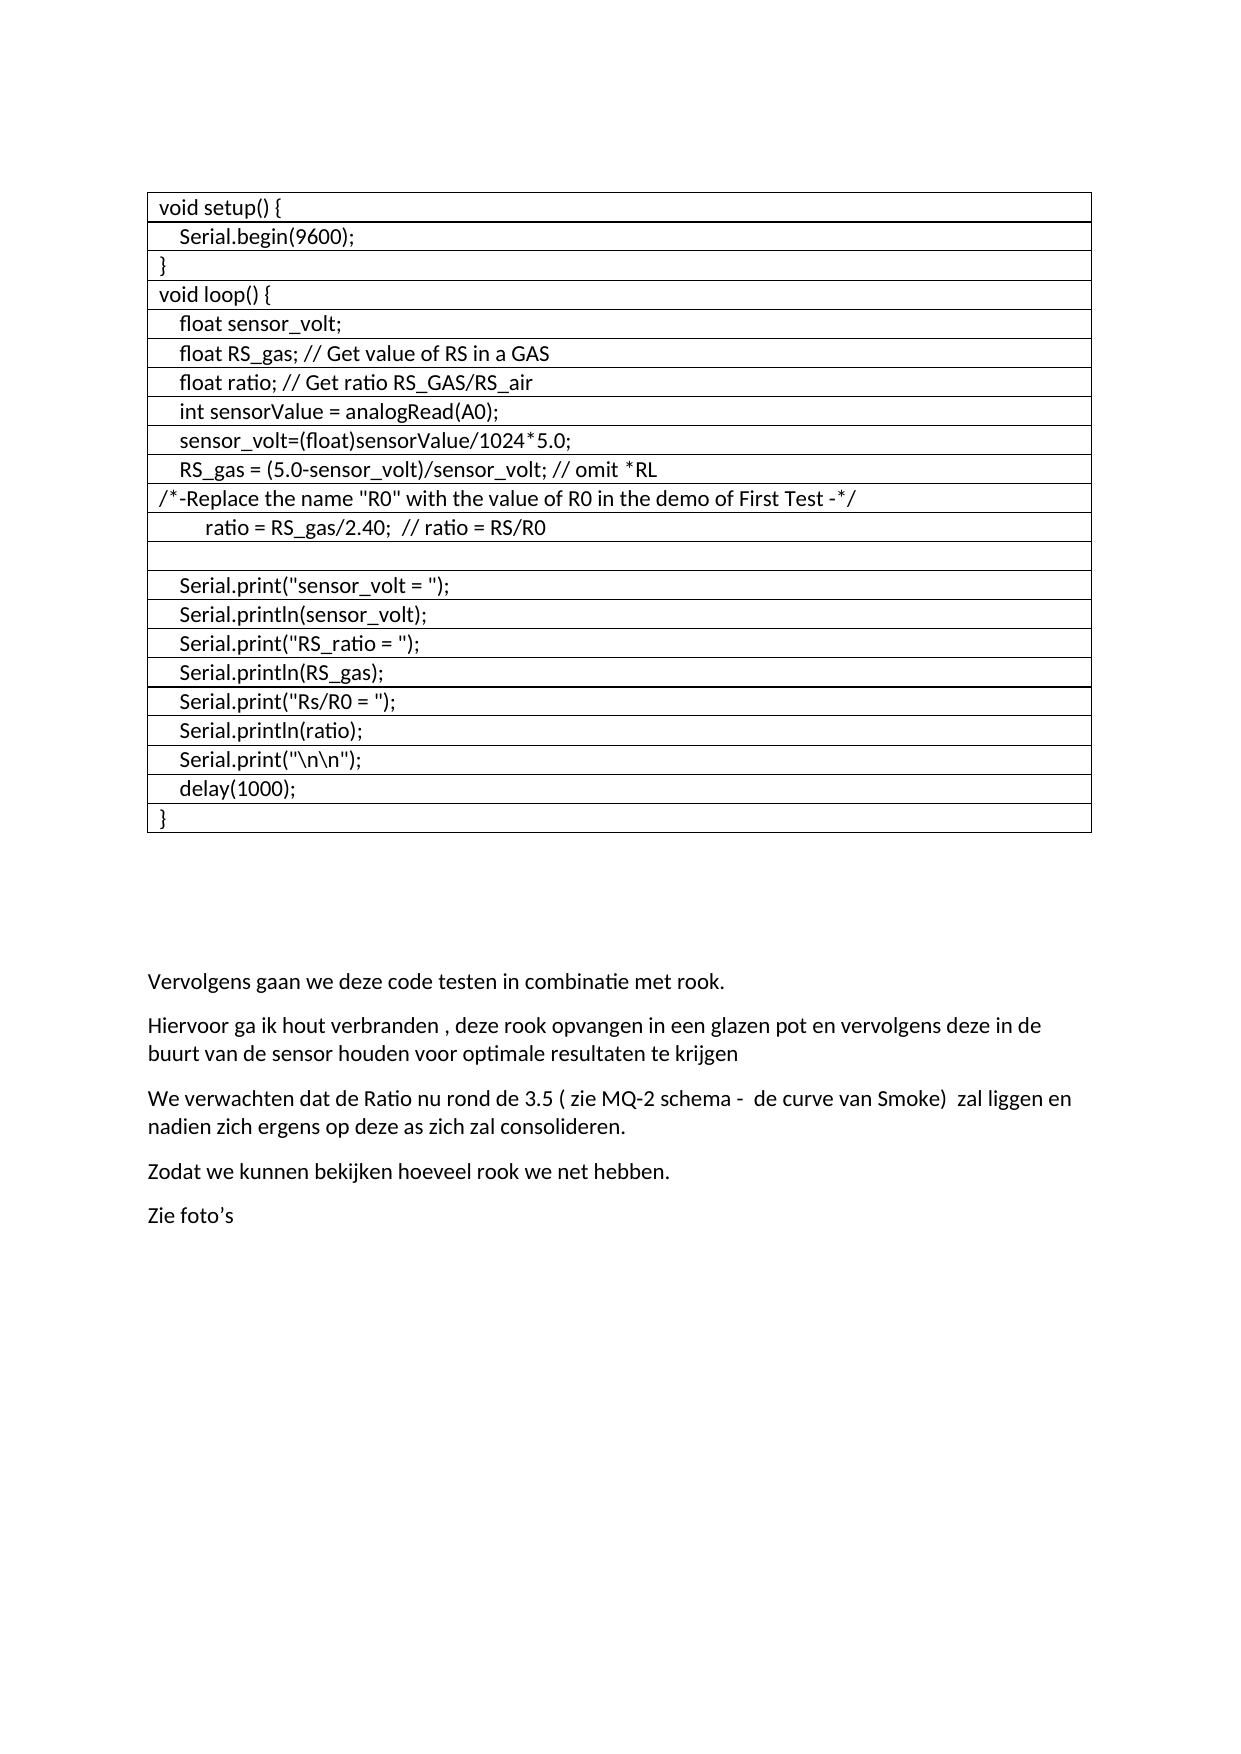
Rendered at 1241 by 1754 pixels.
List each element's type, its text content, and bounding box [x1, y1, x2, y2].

table_cell sensor_volt=(float)sensorValue/1024*5.0; [148, 426, 1091, 454]
table_cell Serial.println(ratio); [148, 716, 1091, 744]
table_cell Serial.print("\n\n"); [148, 746, 1091, 773]
table_cell Serial.print("sensor_volt = "); [148, 571, 1091, 599]
table_cell Serial.print("RS_ratio = "); [148, 629, 1091, 657]
table_cell Serial.begin(9600); [148, 223, 1091, 250]
table_cell Serial.print("Rs/R0 = "); [148, 688, 1091, 715]
table_cell ratio = RS_gas/2.40; // ratio = RS/R0 [148, 513, 1091, 541]
table_cell [148, 542, 1091, 570]
text Hiervoor ga ik hout verbranden , deze rook opvangen in een glazen pot en vervolgens deze in de buurt van de sensor houden voor optimale resultaten te krijgen [148, 1011, 1093, 1067]
table_cell float sensor_volt; [148, 310, 1091, 338]
text Zie foto’s [148, 1202, 1093, 1229]
table_cell Serial.println(sensor_volt); [148, 600, 1091, 628]
table_cell float ratio; // Get ratio RS_GAS/RS_air [148, 368, 1091, 396]
table_cell int sensorValue = analogRead(A0); [148, 397, 1091, 425]
table_cell void loop() { [148, 281, 1091, 308]
text Zodat we kunnen bekijken hoeveel rook we net hebben. [148, 1157, 1093, 1185]
table_cell } [148, 251, 1091, 279]
table_cell } [148, 804, 1091, 832]
table_cell RS_gas = (5.0-sensor_volt)/sensor_volt; // omit *RL [148, 455, 1091, 483]
table_cell Serial.println(RS_gas); [148, 658, 1091, 686]
text Vervolgens gaan we deze code testen in combinatie met rook. [148, 967, 1093, 995]
table_cell /*-Replace the name "R0" with the value of R0 in the demo of First Test -*/ [148, 484, 1091, 512]
table_cell delay(1000); [148, 775, 1091, 803]
table_header void setup() { [148, 193, 1091, 221]
text We verwachten dat de Ratio nu rond de 3.5 ( zie MQ-2 schema - de curve van Smoke) zal liggen en nadien zich ergens op deze as zich zal consolideren. [148, 1084, 1093, 1140]
table_cell float RS_gas; // Get value of RS in a GAS [148, 339, 1091, 367]
